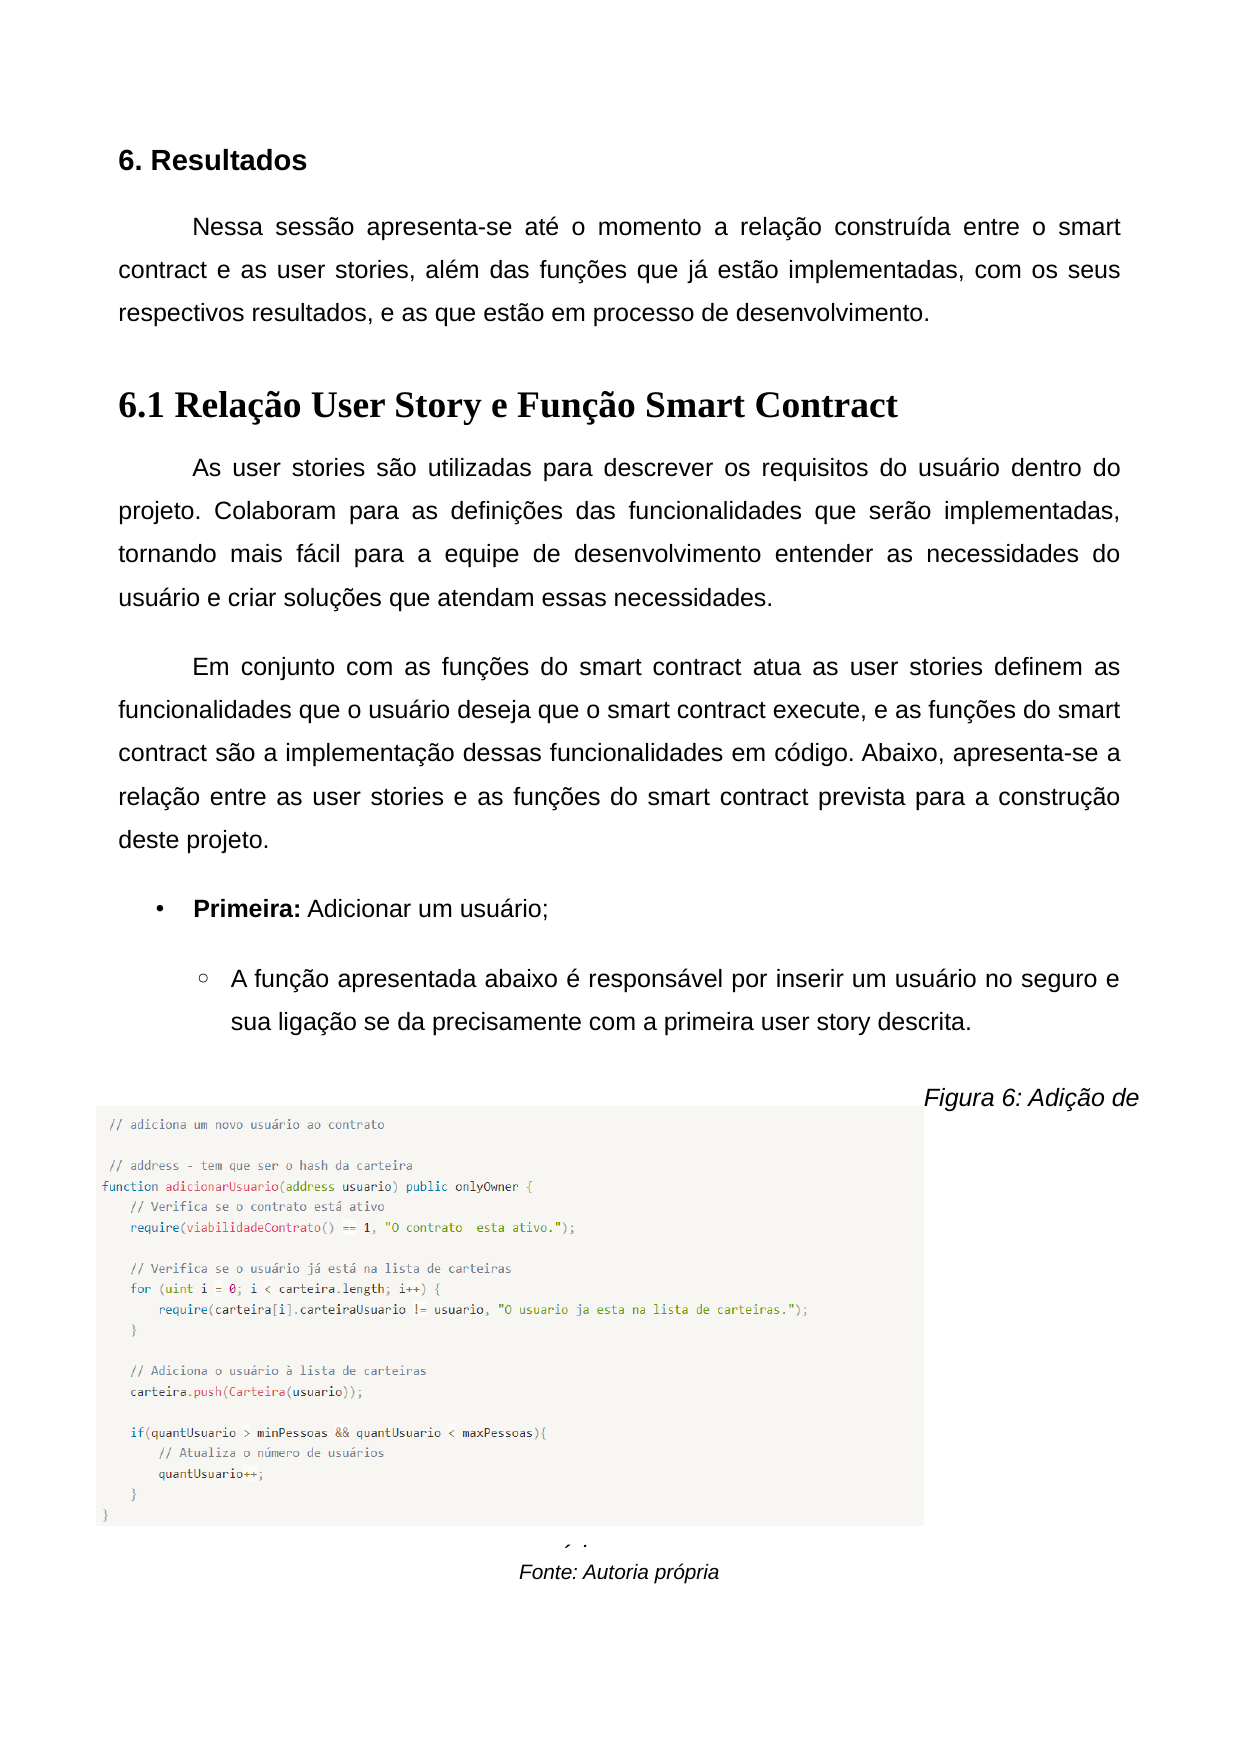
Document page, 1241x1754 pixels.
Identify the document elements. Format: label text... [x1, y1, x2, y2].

subtitle 6.1 Relação User Story e Função Smart Contract [118, 383, 1122, 426]
text Fonte: Autoria própria [118, 1548, 1122, 1583]
text [94, 1071, 1144, 1083]
text Nessa sessão apresenta-se até o momento a relação construída entre o smart contract e as user stories, além das funções que já estão implementadas, com os seus respectivos resultados, e as que estão em processo de desenvolvimento. [118, 212, 1122, 327]
list Primeira: Adicionar um usuário; [156, 894, 1122, 923]
subtitle 6. Resultados [118, 143, 1122, 177]
list A função apresentada abaixo é responsável por inserir um usuário no seguro e sua ligação se da precisamente com a primeira user story descrita. [193, 964, 1122, 1036]
text Figura 6: Adição de usuário no seguro [94, 1083, 1144, 1548]
text As user stories são utilizadas para descrever os requisitos do usuário dentro do projeto. Colaboram para as definições das funcionalidades que serão implementadas, tornando mais fácil para a equipe de desenvolvimento entender as necessidades do usuário e criar soluções que atendam essas necessidades. [118, 453, 1122, 611]
text Em conjunto com as funções do smart contract atua as user stories definem as funcionalidades que o usuário deseja que o smart contract execute, e as funções do smart contract são a implementação dessas funcionalidades em código. Abaixo, apresenta-se a relação entre as user stories e as funções do smart contract prevista para a construção deste projeto. [118, 652, 1122, 853]
